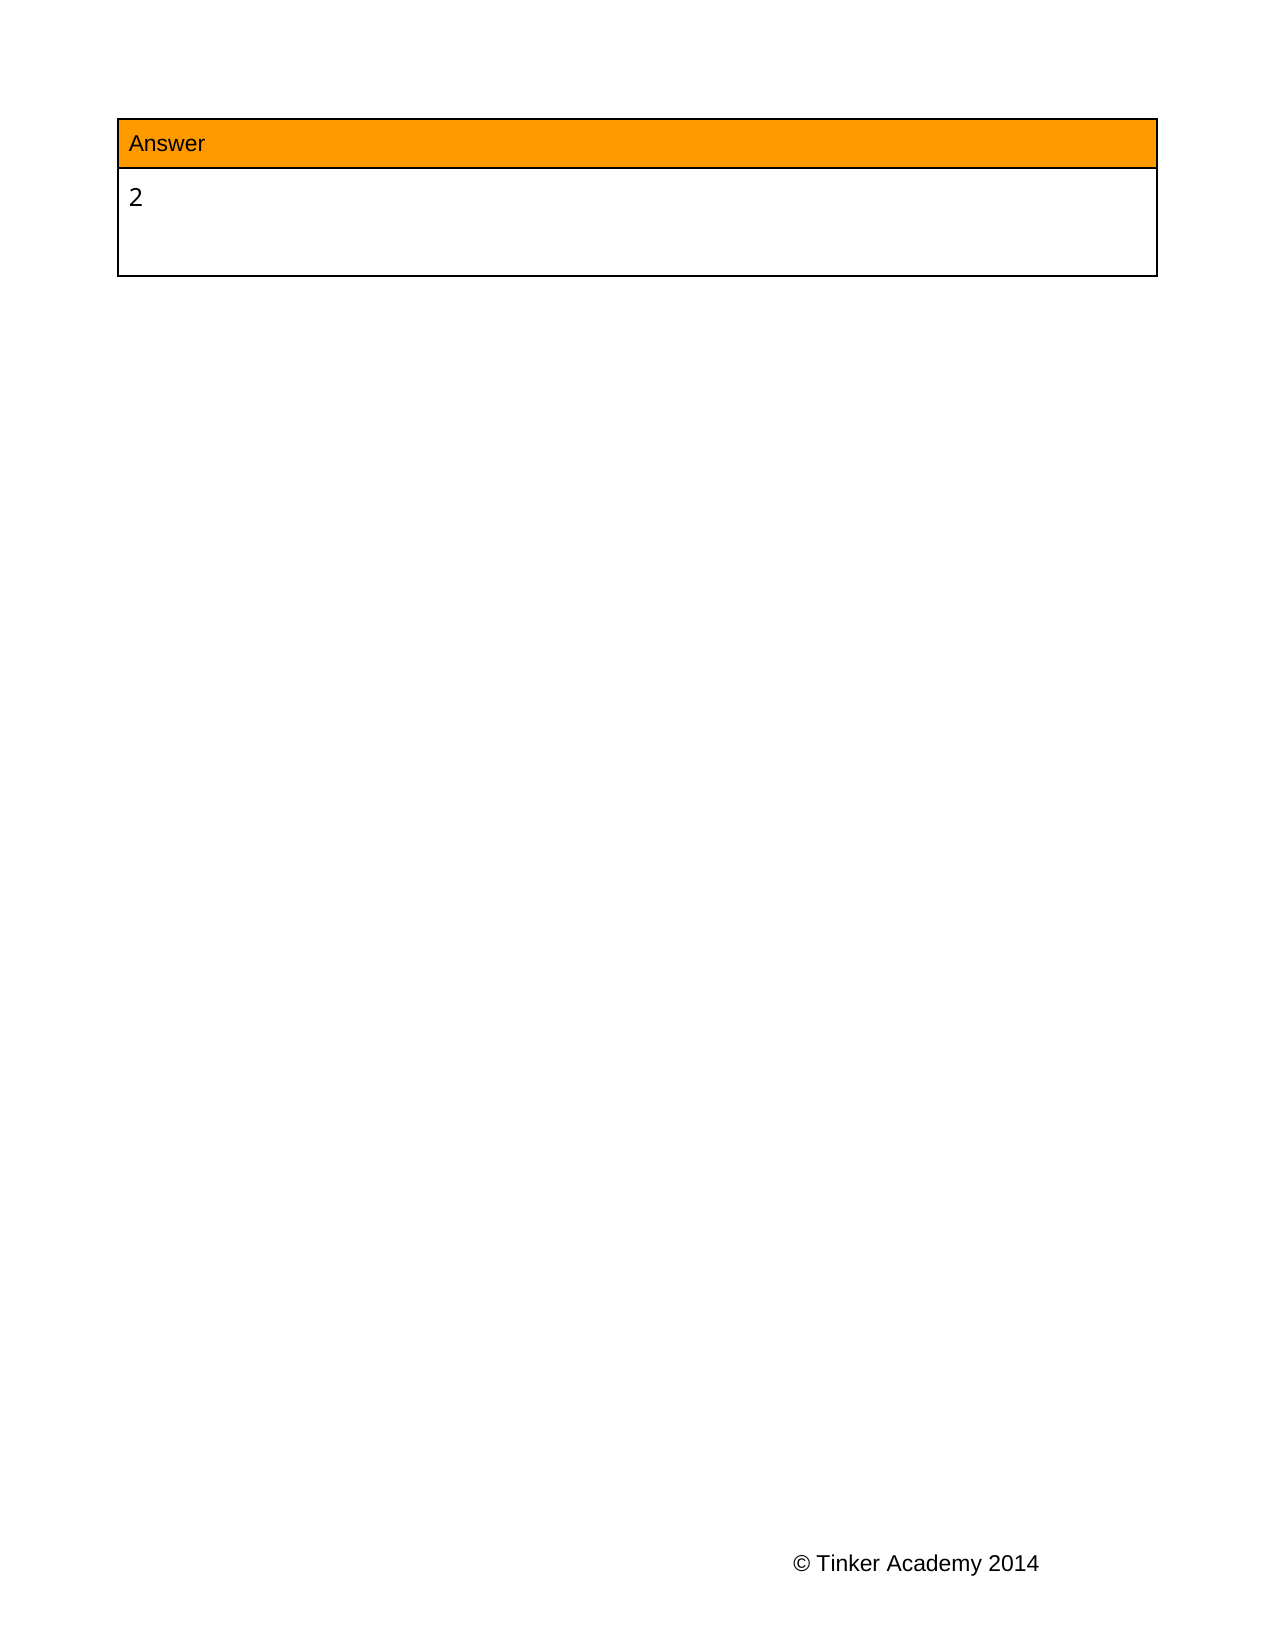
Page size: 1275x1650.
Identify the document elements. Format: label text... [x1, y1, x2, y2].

table_cell Answer [119, 120, 1156, 167]
table_cell 2 [119, 169, 1156, 275]
